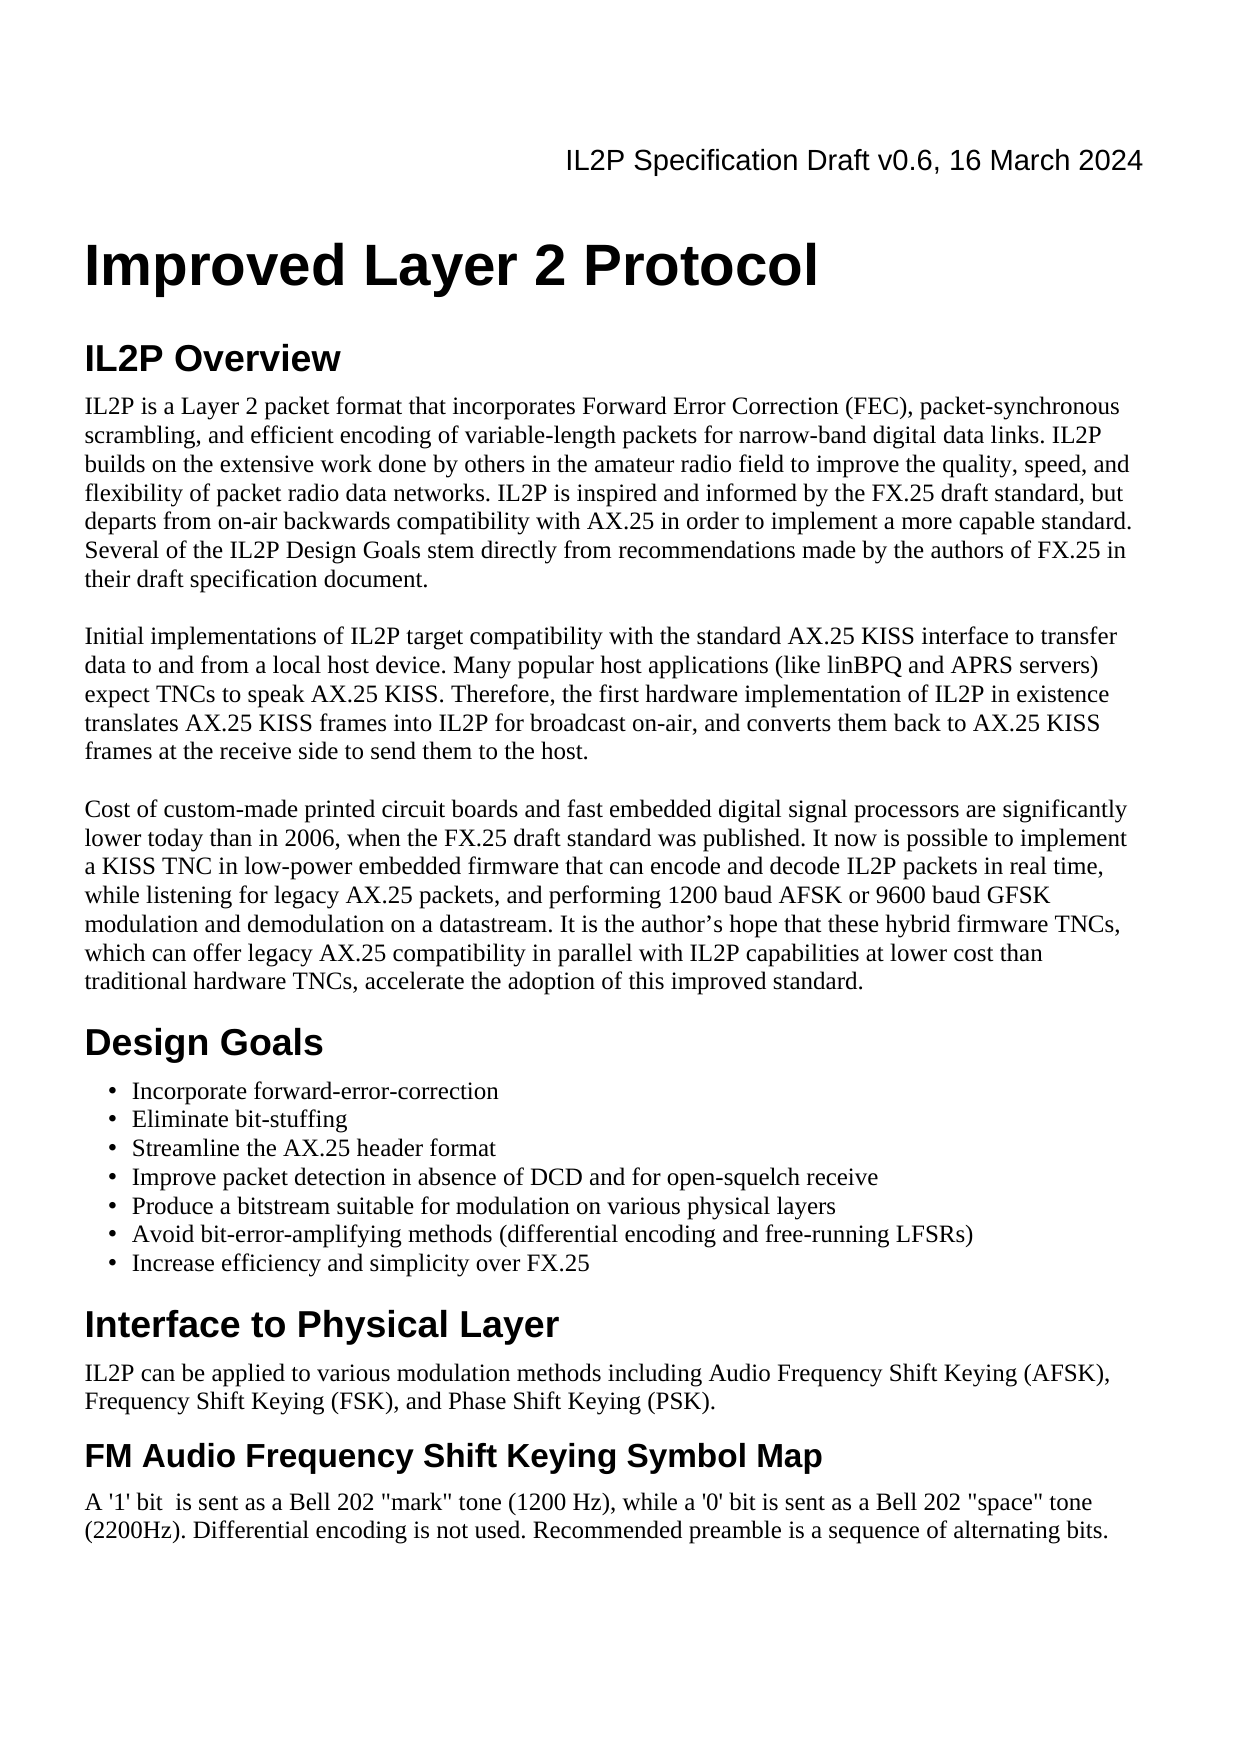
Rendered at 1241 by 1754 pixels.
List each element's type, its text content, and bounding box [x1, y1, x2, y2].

list Increase efficiency and simplicity over FX.25 [108, 1248, 1144, 1277]
list Eliminate bit-stuffing [108, 1104, 1144, 1133]
list Improve packet detection in absence of DCD and for open-squelch receive [108, 1162, 1144, 1191]
text IL2P can be applied to various modulation methods including Audio Frequency Shift Keying (AFSK), [84, 1358, 1144, 1386]
text IL2P is a Layer 2 packet format that incorporates Forward Error Correction (FEC), packet-synchronous scrambling, and efficient encoding of variable-length packets for narrow-band digital data links. IL2P builds on the extensive work done by others in the amateur radio field to improve the quality, speed, and flexibility of packet radio data networks. IL2P is inspired and informed by the FX.25 draft standard, but departs from on-air backwards compatibility with AX.25 in order to implement a more capable standard. Several of the IL2P Design Goals stem directly from recommendations made by the authors of FX.25 in their draft specification document. [84, 391, 1144, 593]
text Cost of custom-made printed circuit boards and fast embedded digital signal processors are significantly lower today than in 2006, when the FX.25 draft standard was published. It now is possible to implement a KISS TNC in low-power embedded firmware that can encode and decode IL2P packets in real time, while listening for legacy AX.25 packets, and performing 1200 baud AFSK or 9600 baud GFSK modulation and demodulation on a datastream. It is the author’s hope that these hybrid firmware TNCs, which can offer legacy AX.25 compatibility in parallel with IL2P capabilities at lower cost than traditional hardware TNCs, accelerate the adoption of this improved standard. [84, 794, 1144, 995]
subtitle FM Audio Frequency Shift Keying Symbol Map [84, 1436, 1144, 1474]
text Frequency Shift Keying (FSK), and Phase Shift Keying (PSK). [84, 1386, 1144, 1415]
text A '1' bit is sent as a Bell 202 "mark" tone (1200 Hz), while a '0' bit is sent as a Bell 202 "space" tone (2200Hz). Differential encoding is not used. Recommended preamble is a sequence of alternating bits. [84, 1487, 1144, 1544]
list Incorporate forward-error-correction [108, 1076, 1144, 1104]
subtitle Design Goals [84, 1020, 1144, 1063]
text Initial implementations of IL2P target compatibility with the standard AX.25 KISS interface to transfer data to and from a local host device. Many popular host applications (like linBPQ and APRS servers) expect TNCs to speak AX.25 KISS. Therefore, the first hardware implementation of IL2P in existence translates AX.25 KISS frames into IL2P for broadcast on-air, and converts them back to AX.25 KISS frames at the receive side to send them to the host. [84, 621, 1144, 765]
list Streamline the AX.25 header format [108, 1133, 1144, 1162]
list Avoid bit-error-amplifying methods (differential encoding and free-running LFSRs) [108, 1219, 1144, 1248]
subtitle Interface to Physical Layer [84, 1302, 1144, 1345]
title Improved Layer 2 Protocol [84, 231, 1144, 298]
list Produce a bitstream suitable for modulation on various physical layers [108, 1191, 1144, 1219]
